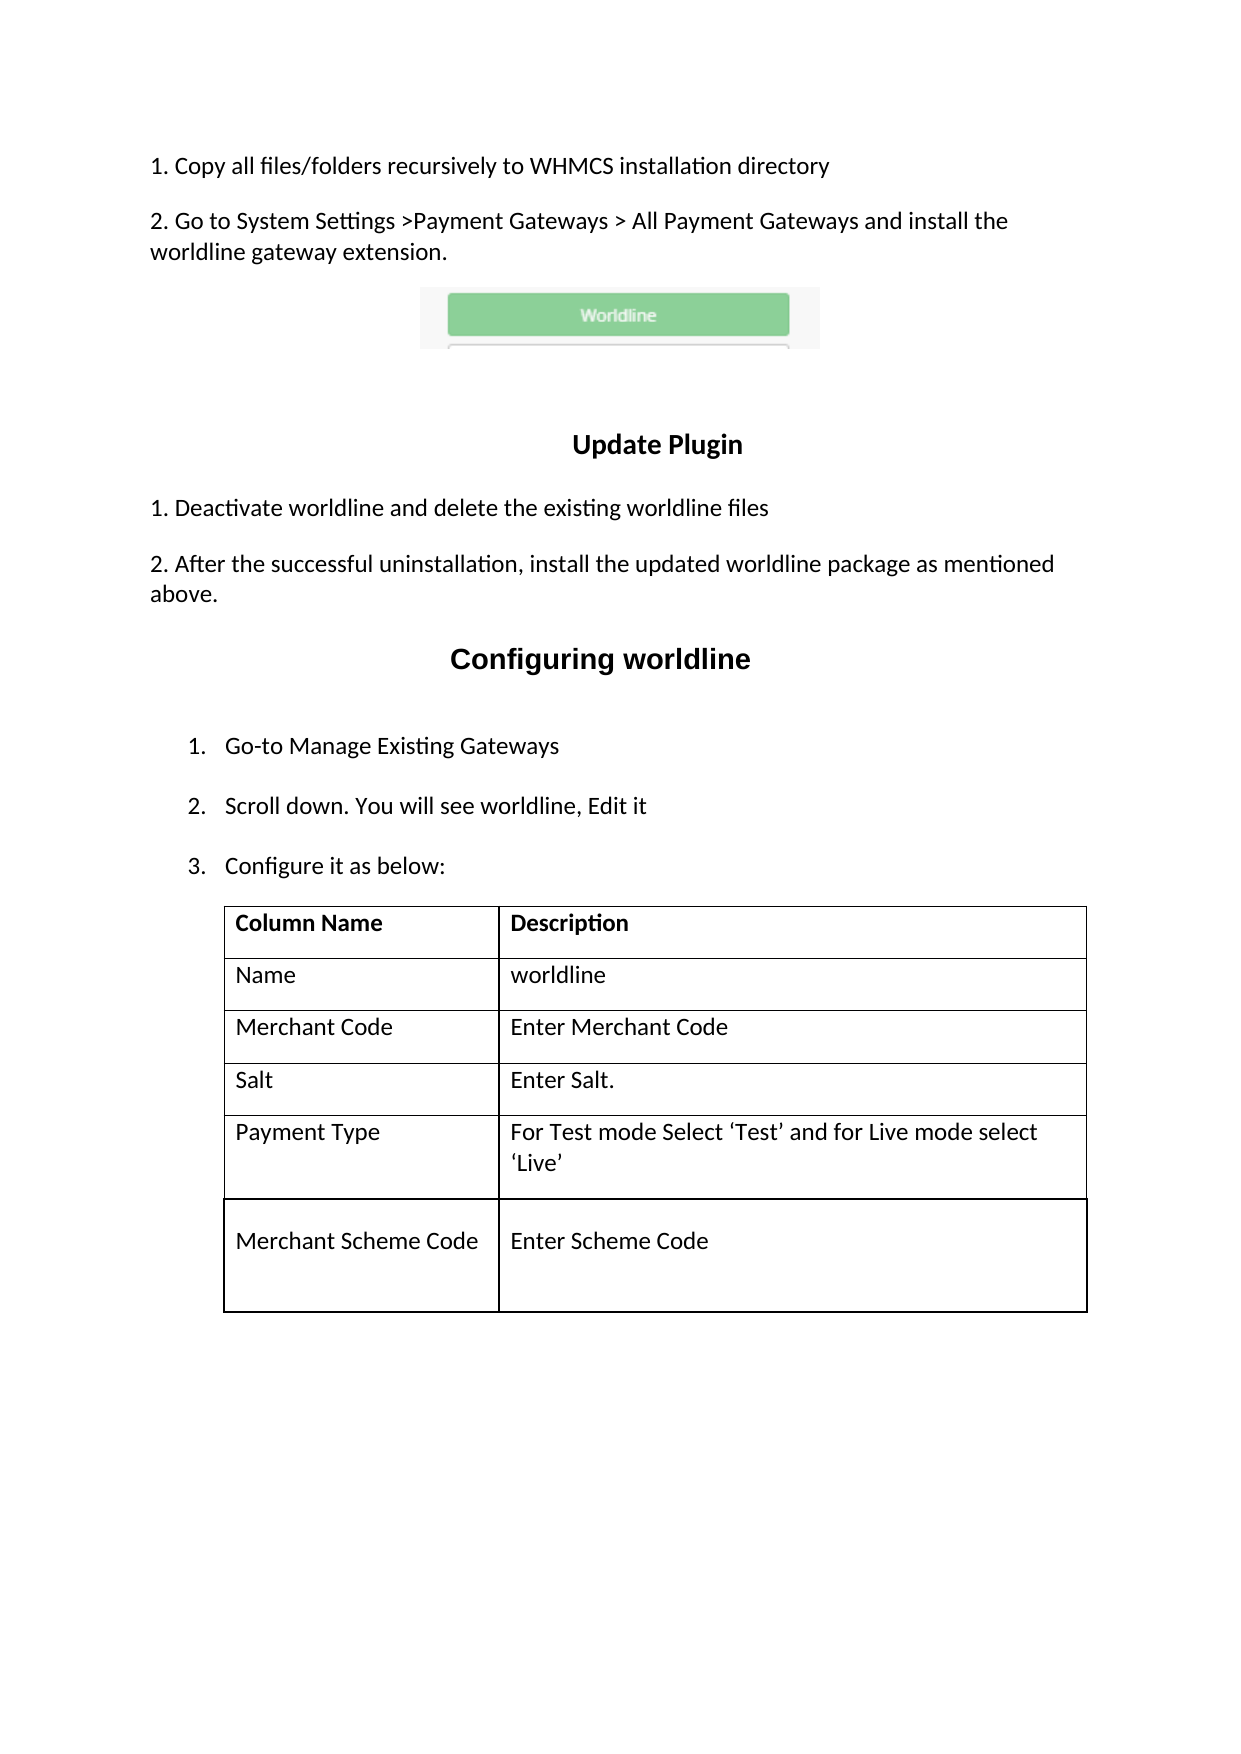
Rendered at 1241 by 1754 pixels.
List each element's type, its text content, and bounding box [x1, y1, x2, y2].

table_cell Salt [225, 1064, 498, 1115]
table_header Column Name [225, 907, 498, 958]
table_cell Enter Merchant Code [500, 1011, 1086, 1063]
text 1. Deactivate worldline and delete the existing worldline files [150, 492, 1090, 523]
table_cell Enter Scheme Code [500, 1200, 1086, 1311]
table_cell Payment Type [225, 1116, 498, 1198]
table_cell Merchant Code [225, 1011, 498, 1063]
table_cell worldline [500, 959, 1086, 1010]
picture [420, 287, 820, 349]
list Scroll down. You will see worldline, Edit it [187, 790, 1090, 820]
text 2. After the successful uninstallation, install the updated worldline package as mentioned above. [150, 548, 1090, 609]
text 1. Copy all files/folders recursively to WHMCS installation directory [150, 150, 1090, 181]
table_cell Merchant Scheme Code [225, 1200, 498, 1311]
list Configure it as below: [187, 850, 1090, 880]
table_cell For Test mode Select ‘Test’ and for Live mode select ‘Live’ [500, 1116, 1086, 1198]
text Update Plugin [225, 426, 1090, 462]
table_header Description [500, 907, 1086, 958]
table_cell Enter Salt. [500, 1064, 1086, 1115]
subtitle Configuring worldline [375, 642, 1090, 676]
table_cell Name [225, 959, 498, 1010]
list Go-to Manage Existing Gateways [187, 730, 1090, 760]
text 2. Go to System Settings >Payment Gateways > All Payment Gateways and install the worldline gateway extension. [150, 206, 1090, 267]
